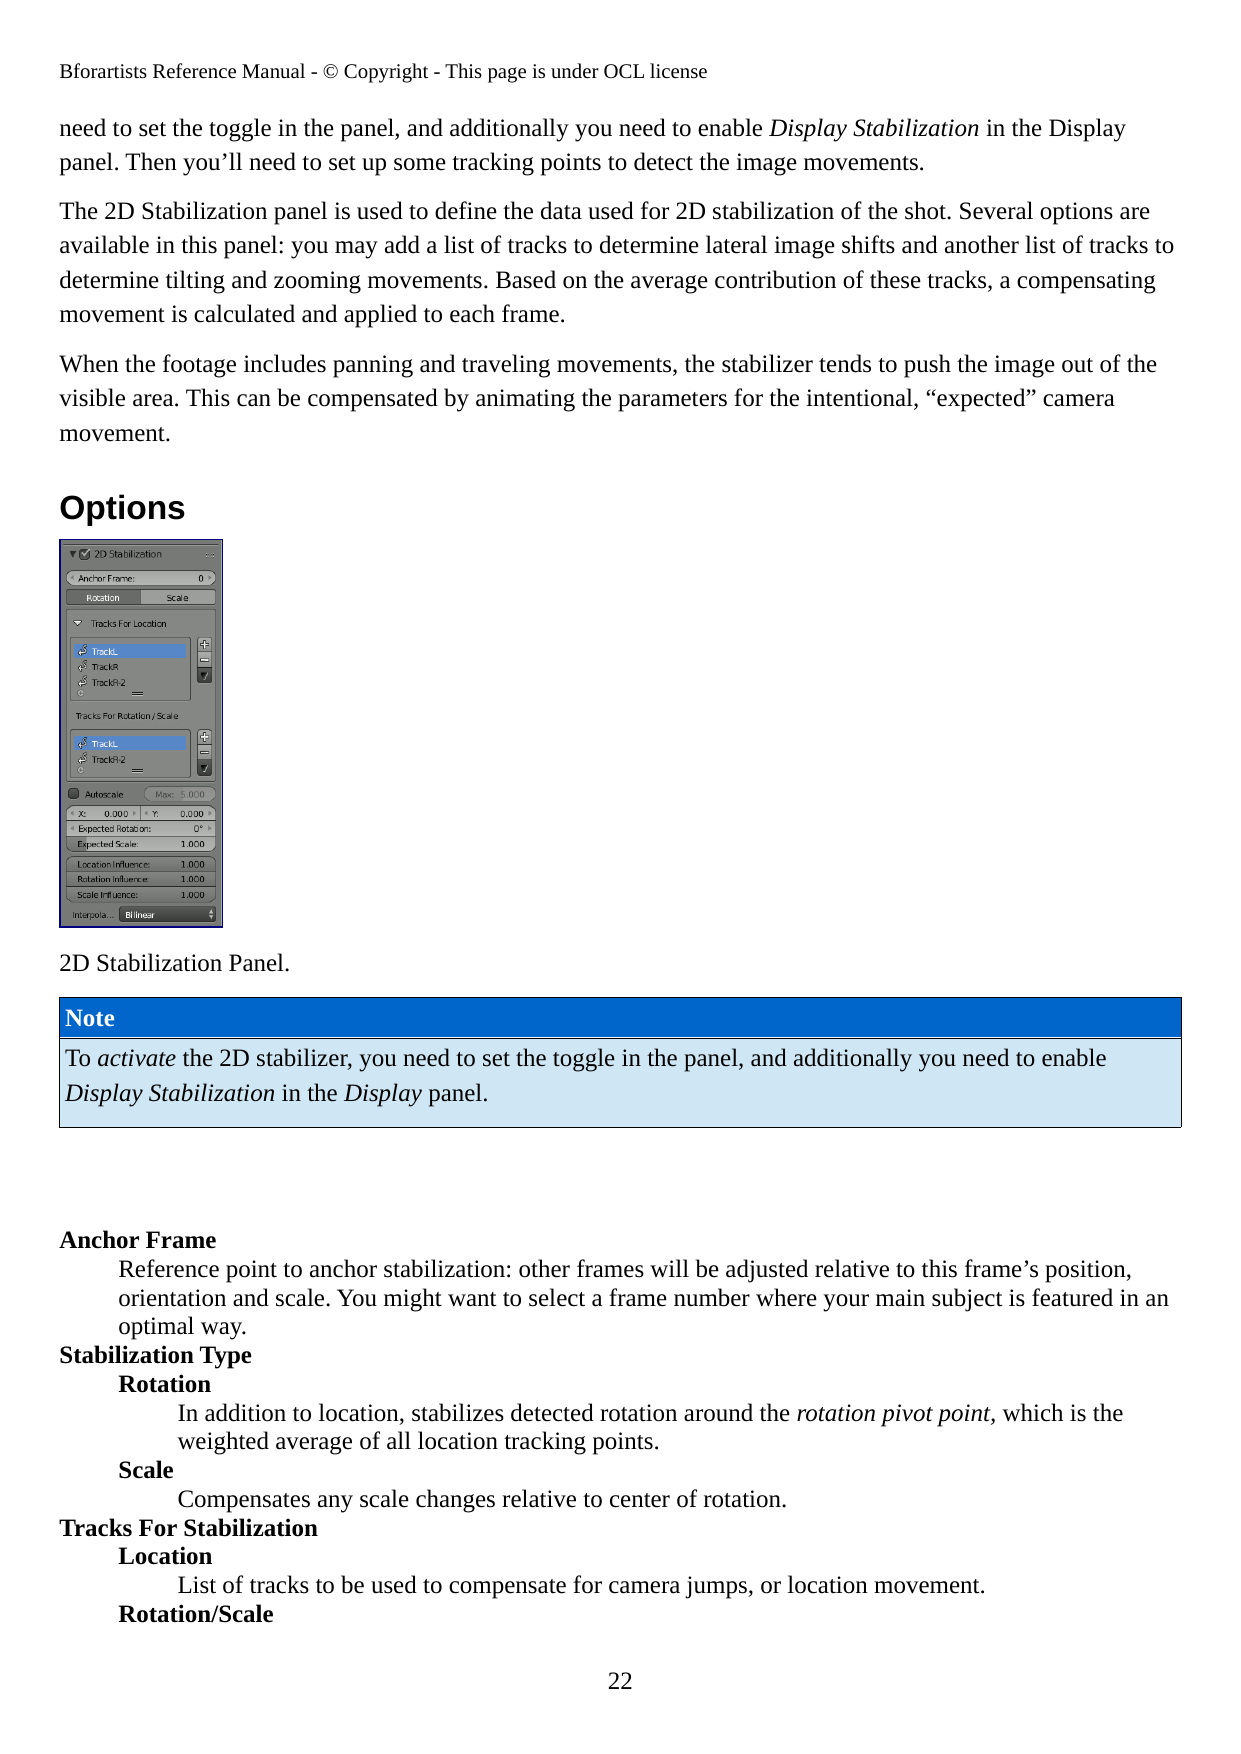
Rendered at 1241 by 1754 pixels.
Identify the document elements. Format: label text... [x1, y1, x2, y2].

subtitle Rotation/Scale [118, 1599, 1181, 1628]
table_header Note [60, 998, 1181, 1037]
text The 2D Stabilization panel is used to define the data used for 2D stabilization of the shot. Several options are available in this panel: you may add a list of tracks to determine lateral image shifts and another list of tracks to determine tilting and zooming movements. Based on the average contribution of these tracks, a compensating movement is calculated and applied to each frame. [59, 196, 1181, 328]
subtitle Scale [118, 1455, 1181, 1484]
subtitle Stabilization Type [59, 1340, 1181, 1369]
list Compensates any scale changes relative to center of rotation. [177, 1484, 1181, 1513]
text 2D Stabilization Panel. [59, 948, 1181, 977]
subtitle Anchor Frame [59, 1225, 1181, 1254]
subtitle Location [118, 1541, 1181, 1570]
table_cell To activate the 2D stabilizer, you need to set the toggle in the panel, and additionally you need to enable Display Stabilization in the Display panel. [60, 1039, 1181, 1127]
list Reference point to anchor stabilization: other frames will be adjusted relative to this frame’s position, orientation and scale. You might want to select a frame number where your main subject is featured in an optimal way. [118, 1254, 1181, 1340]
subtitle Rotation [118, 1369, 1181, 1398]
text need to set the toggle in the panel, and additionally you need to enable Display Stabilization in the Display panel. Then you’ll need to set up some tracking points to detect the image movements. [59, 113, 1181, 176]
text When the footage includes panning and traveling movements, the stabilizer tends to push the image out of the visible area. This can be compensated by animating the parameters for the intentional, “expected” camera movement. [59, 349, 1181, 446]
subtitle Options [59, 487, 1181, 526]
list List of tracks to be used to compensate for camera jumps, or location movement. [177, 1570, 1181, 1599]
picture [61, 540, 222, 926]
subtitle Tracks For Stabilization [59, 1513, 1181, 1541]
list In addition to location, stabilizes detected rotation around the rotation pivot point, which is the weighted average of all location tracking points. [177, 1398, 1181, 1455]
